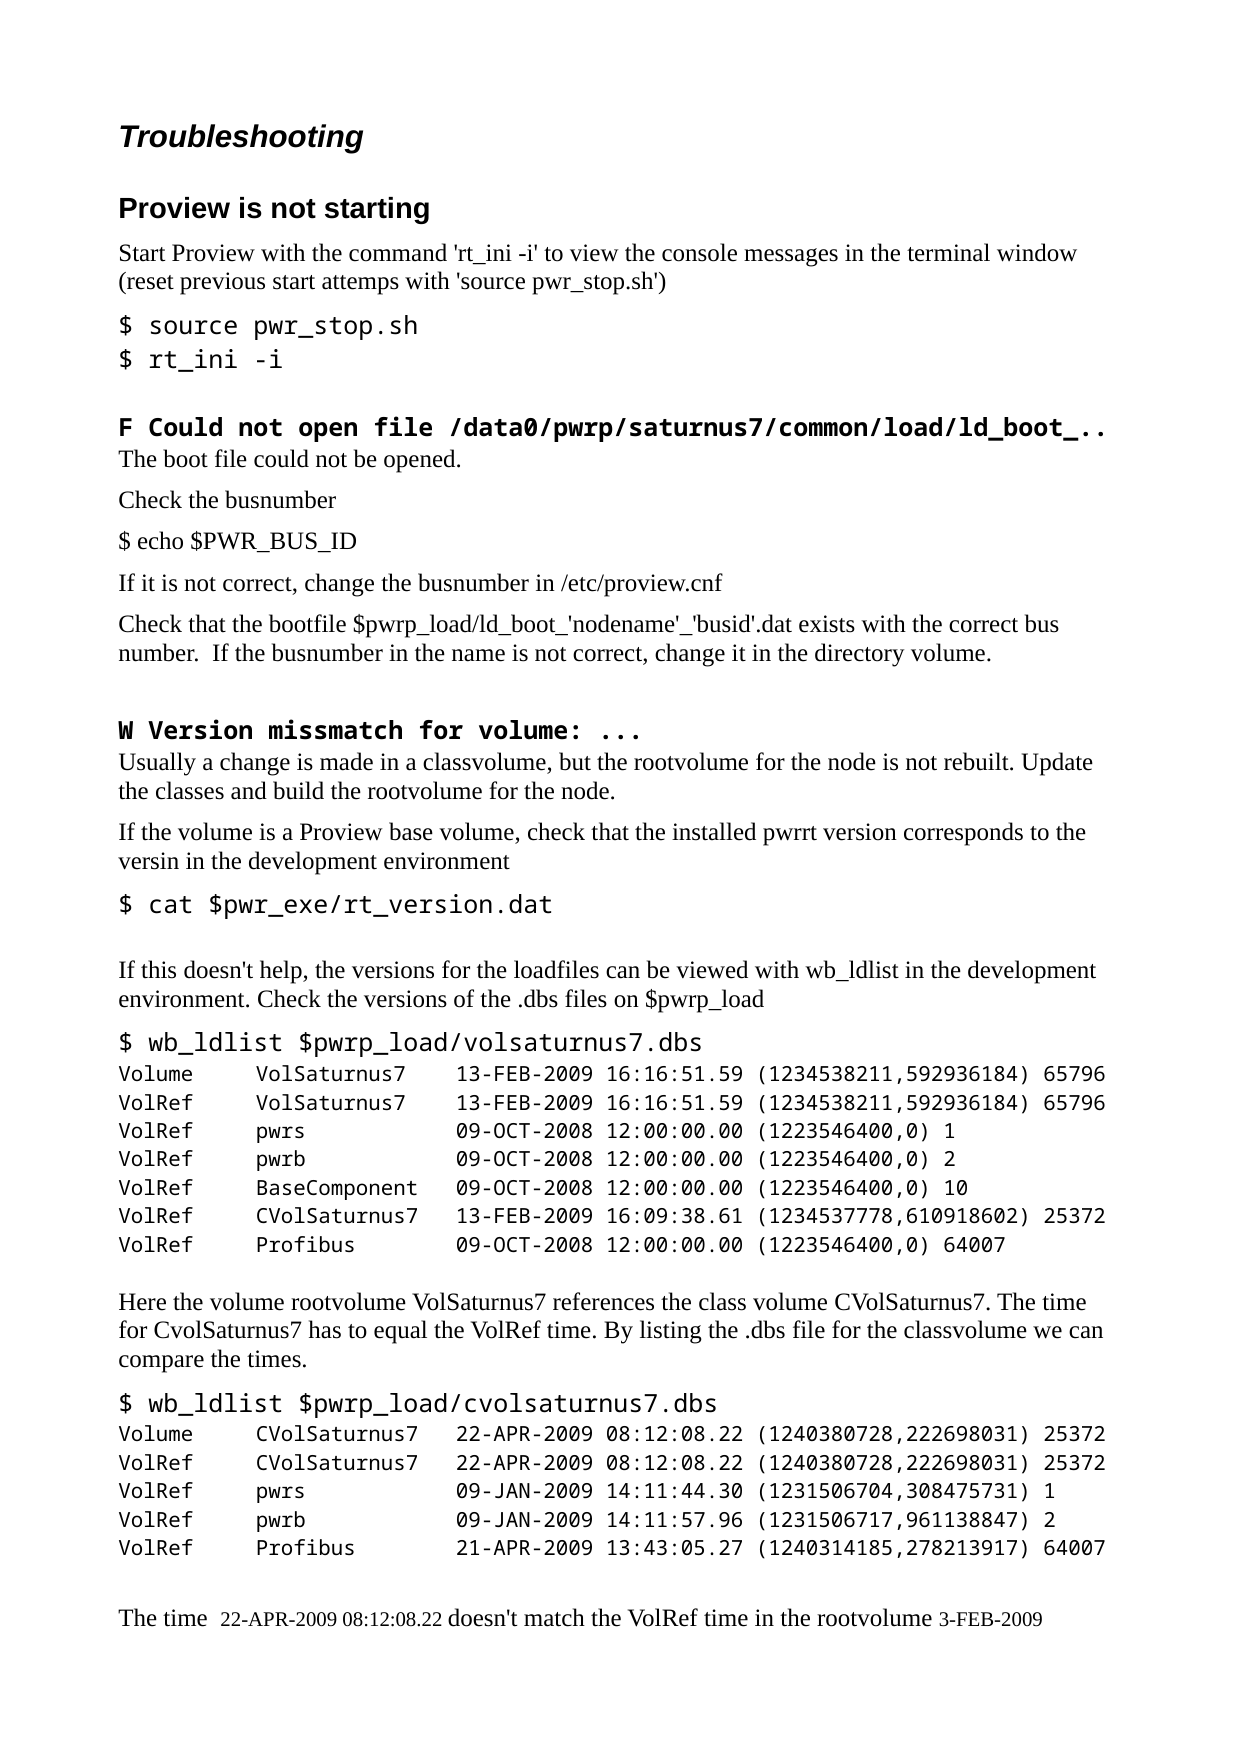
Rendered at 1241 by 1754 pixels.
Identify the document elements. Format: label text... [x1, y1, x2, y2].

text Start Proview with the command 'rt_ini -i' to view the console messages in the terminal window (reset previous start attemps with 'source pwr_stop.sh') [118, 238, 1122, 295]
text VolRef pwrb 09-JAN-2009 14:11:57.96 (1231506717,961138847) 2 [118, 1505, 1122, 1533]
text VolRef VolSaturnus7 13-FEB-2009 16:16:51.59 (1234538211,592936184) 65796 [118, 1088, 1122, 1116]
text W Version missmatch for volume: ... [118, 713, 1122, 747]
subtitle Troubleshooting [118, 118, 1122, 154]
text The time 22-APR-2009 08:12:08.22 doesn't match the VolRef time in the rootvolume 3-FEB-2009 [118, 1603, 1122, 1632]
text The boot file could not be opened. [118, 444, 1122, 473]
text $ cat $pwr_exe/rt_version.dat [118, 887, 1122, 921]
text $ wb_ldlist $pwrp_load/volsaturnus7.dbs [118, 1025, 1122, 1059]
text VolRef pwrs 09-OCT-2008 12:00:00.00 (1223546400,0) 1 [118, 1116, 1122, 1144]
text Here the volume rootvolume VolSaturnus7 references the class volume CVolSaturnus7. The time for CvolSaturnus7 has to equal the VolRef time. By listing the .dbs file for the classvolume we can compare the times. [118, 1287, 1122, 1373]
subtitle Proview is not starting [118, 192, 1122, 225]
text Volume VolSaturnus7 13-FEB-2009 16:16:51.59 (1234538211,592936184) 65796 [118, 1059, 1122, 1088]
text $ source pwr_stop.sh [118, 308, 1122, 342]
text $ wb_ldlist $pwrp_load/cvolsaturnus7.dbs [118, 1385, 1122, 1419]
text Volume CVolSaturnus7 22-APR-2009 08:12:08.22 (1240380728,222698031) 25372 [118, 1419, 1122, 1448]
text If this doesn't help, the versions for the loadfiles can be viewed with wb_ldlist in the development environment. Check the versions of the .dbs files on $pwrp_load [118, 955, 1122, 1013]
text VolRef Profibus 21-APR-2009 13:43:05.27 (1240314185,278213917) 64007 [118, 1533, 1122, 1562]
text Usually a change is made in a classvolume, but the rootvolume for the node is not rebuilt. Update the classes and build the rootvolume for the node. [118, 747, 1122, 804]
text $ echo $PWR_BUS_ID [118, 526, 1122, 555]
text VolRef pwrb 09-OCT-2008 12:00:00.00 (1223546400,0) 2 [118, 1144, 1122, 1173]
text VolRef CVolSaturnus7 22-APR-2009 08:12:08.22 (1240380728,222698031) 25372 [118, 1448, 1122, 1476]
text VolRef pwrs 09-JAN-2009 14:11:44.30 (1231506704,308475731) 1 [118, 1476, 1122, 1505]
text $ rt_ini -i [118, 342, 1122, 376]
text Check that the bootfile $pwrp_load/ld_boot_'nodename'_'busid'.dat exists with the correct bus number. If the busnumber in the name is not correct, change it in the directory volume. [118, 609, 1122, 666]
text VolRef Profibus 09-OCT-2008 12:00:00.00 (1223546400,0) 64007 [118, 1230, 1122, 1258]
text If the volume is a Proview base volume, check that the installed pwrrt version corresponds to the versin in the development environment [118, 817, 1122, 874]
text Check the busnumber [118, 485, 1122, 514]
text If it is not correct, change the busnumber in /etc/proview.cnf [118, 568, 1122, 596]
text F Could not open file /data0/pwrp/saturnus7/common/load/ld_boot_.. [118, 410, 1122, 444]
text VolRef BaseComponent 09-OCT-2008 12:00:00.00 (1223546400,0) 10 [118, 1173, 1122, 1201]
text VolRef CVolSaturnus7 13-FEB-2009 16:09:38.61 (1234537778,610918602) 25372 [118, 1201, 1122, 1230]
